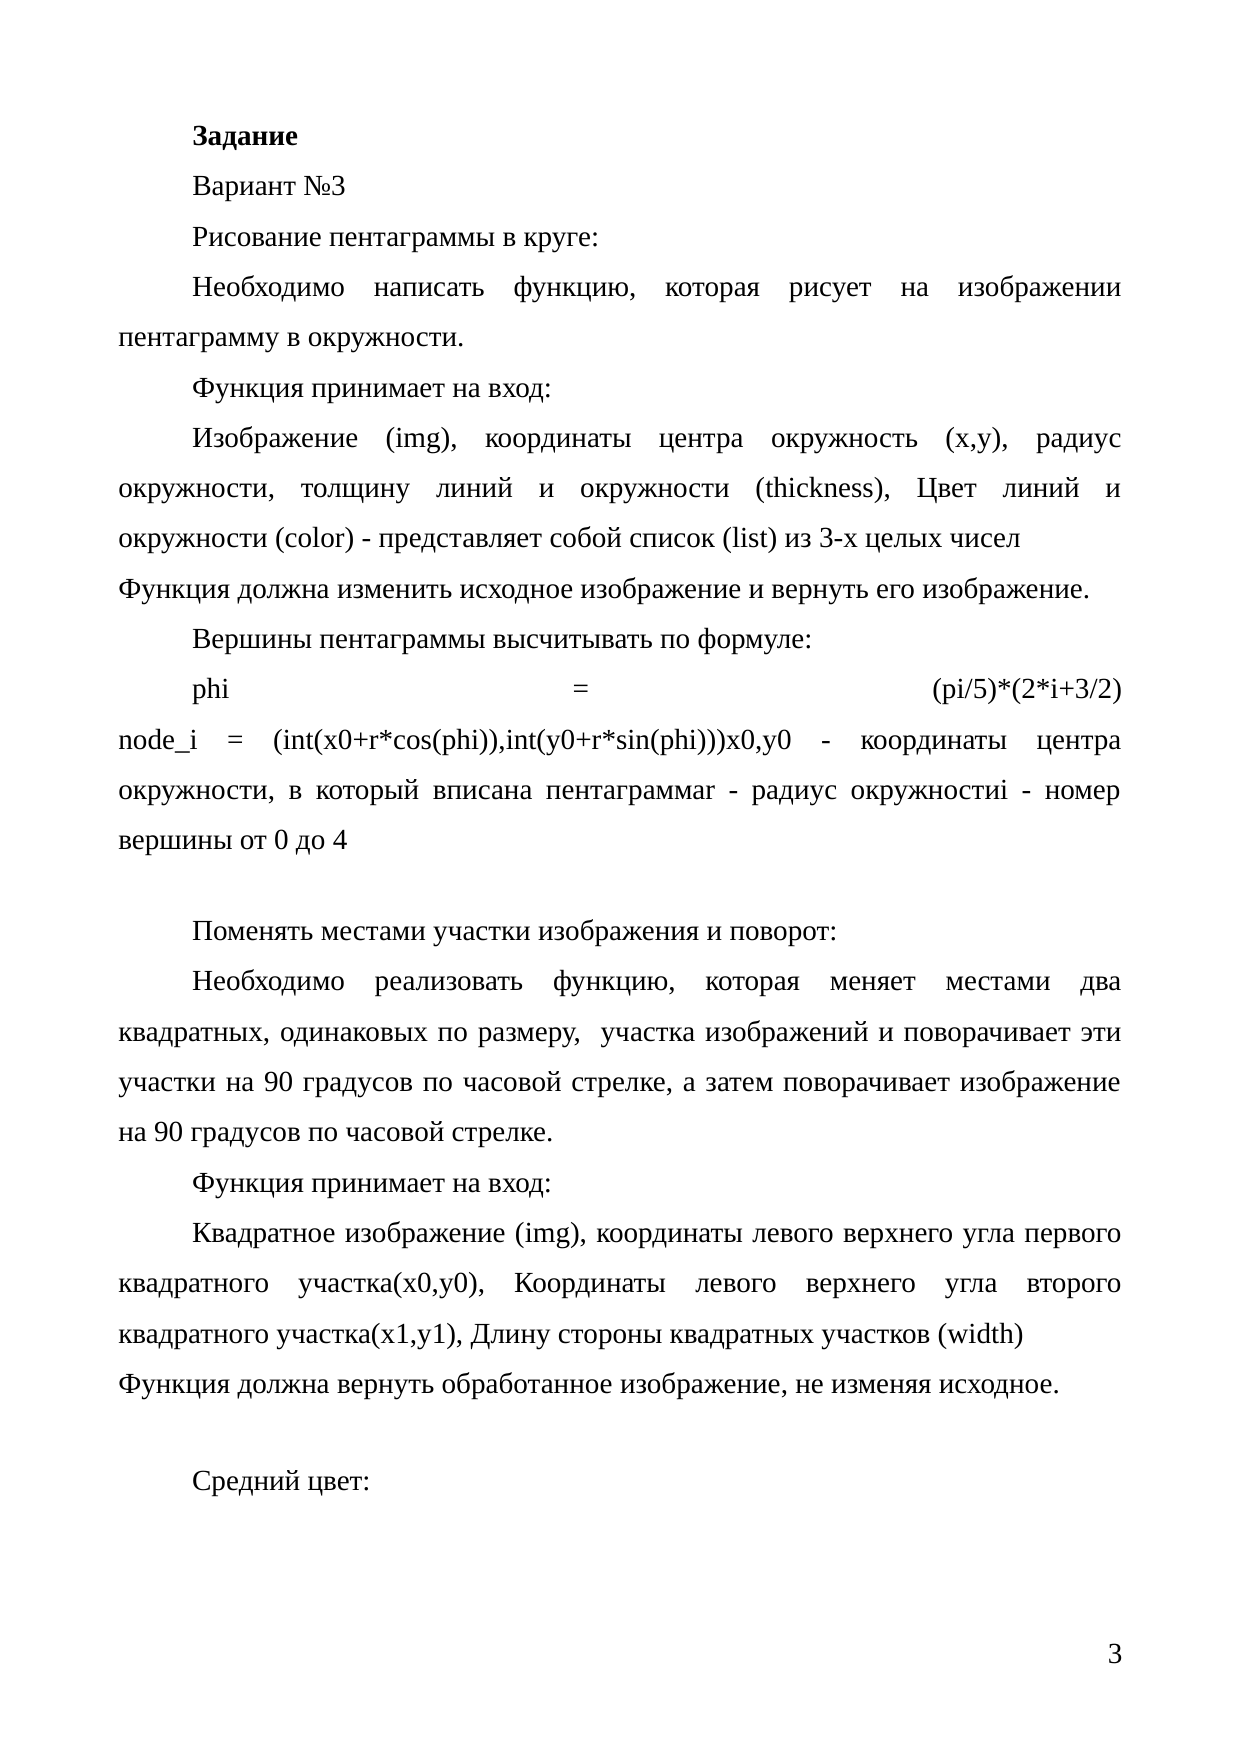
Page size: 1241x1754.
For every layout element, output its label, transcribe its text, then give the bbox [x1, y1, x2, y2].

text Рисование пентаграммы в круге: [118, 219, 1122, 252]
text Функция принимает на вход: [118, 1165, 1122, 1198]
text Необходимо реализовать функцию, которая меняет местами два квадратных, одинаковых по размеру, участка изображений и поворачивает эти участки на 90 градусов по часовой стрелке, а затем поворачивает изображение на 90 градусов по часовой стрелке. [118, 963, 1122, 1148]
text Средний цвет: [118, 1463, 1122, 1497]
text Функция принимает на вход: [118, 370, 1122, 403]
text Необходимо написать функцию, которая рисует на изображении пентаграмму в окружности. [118, 269, 1122, 353]
text Вариант №3 [118, 168, 1122, 202]
text phi = (pi/5)*(2*i+3/2) node_i = (int(x0+r*cos(phi)),int(y0+r*sin(phi)))x0,y0 - координаты центра окружности, в который вписана пентаграммаr - радиус окружностиi - номер вершины от 0 до 4 [118, 672, 1122, 856]
subtitle Задание [118, 118, 1122, 152]
text Функция должна вернуть обработанное изображение, не изменяя исходное. [118, 1366, 1122, 1399]
text Поменять местами участки изображения и поворот: [118, 913, 1122, 947]
text Вершины пентаграммы высчитывать по формуле: [118, 621, 1122, 655]
text Квадратное изображение (img), координаты левого верхнего угла первого квадратного участка(x0,y0), Координаты левого верхнего угла второго квадратного участка(x1,y1), Длину стороны квадратных участков (width) [118, 1215, 1122, 1349]
text Изображение (img), координаты центра окружность (x,y), радиус окружности, толщину линий и окружности (thickness), Цвет линий и окружности (color) - представляет собой список (list) из 3-х целых чисел [118, 420, 1122, 554]
text Функция должна изменить исходное изображение и вернуть его изображение. [118, 571, 1122, 604]
